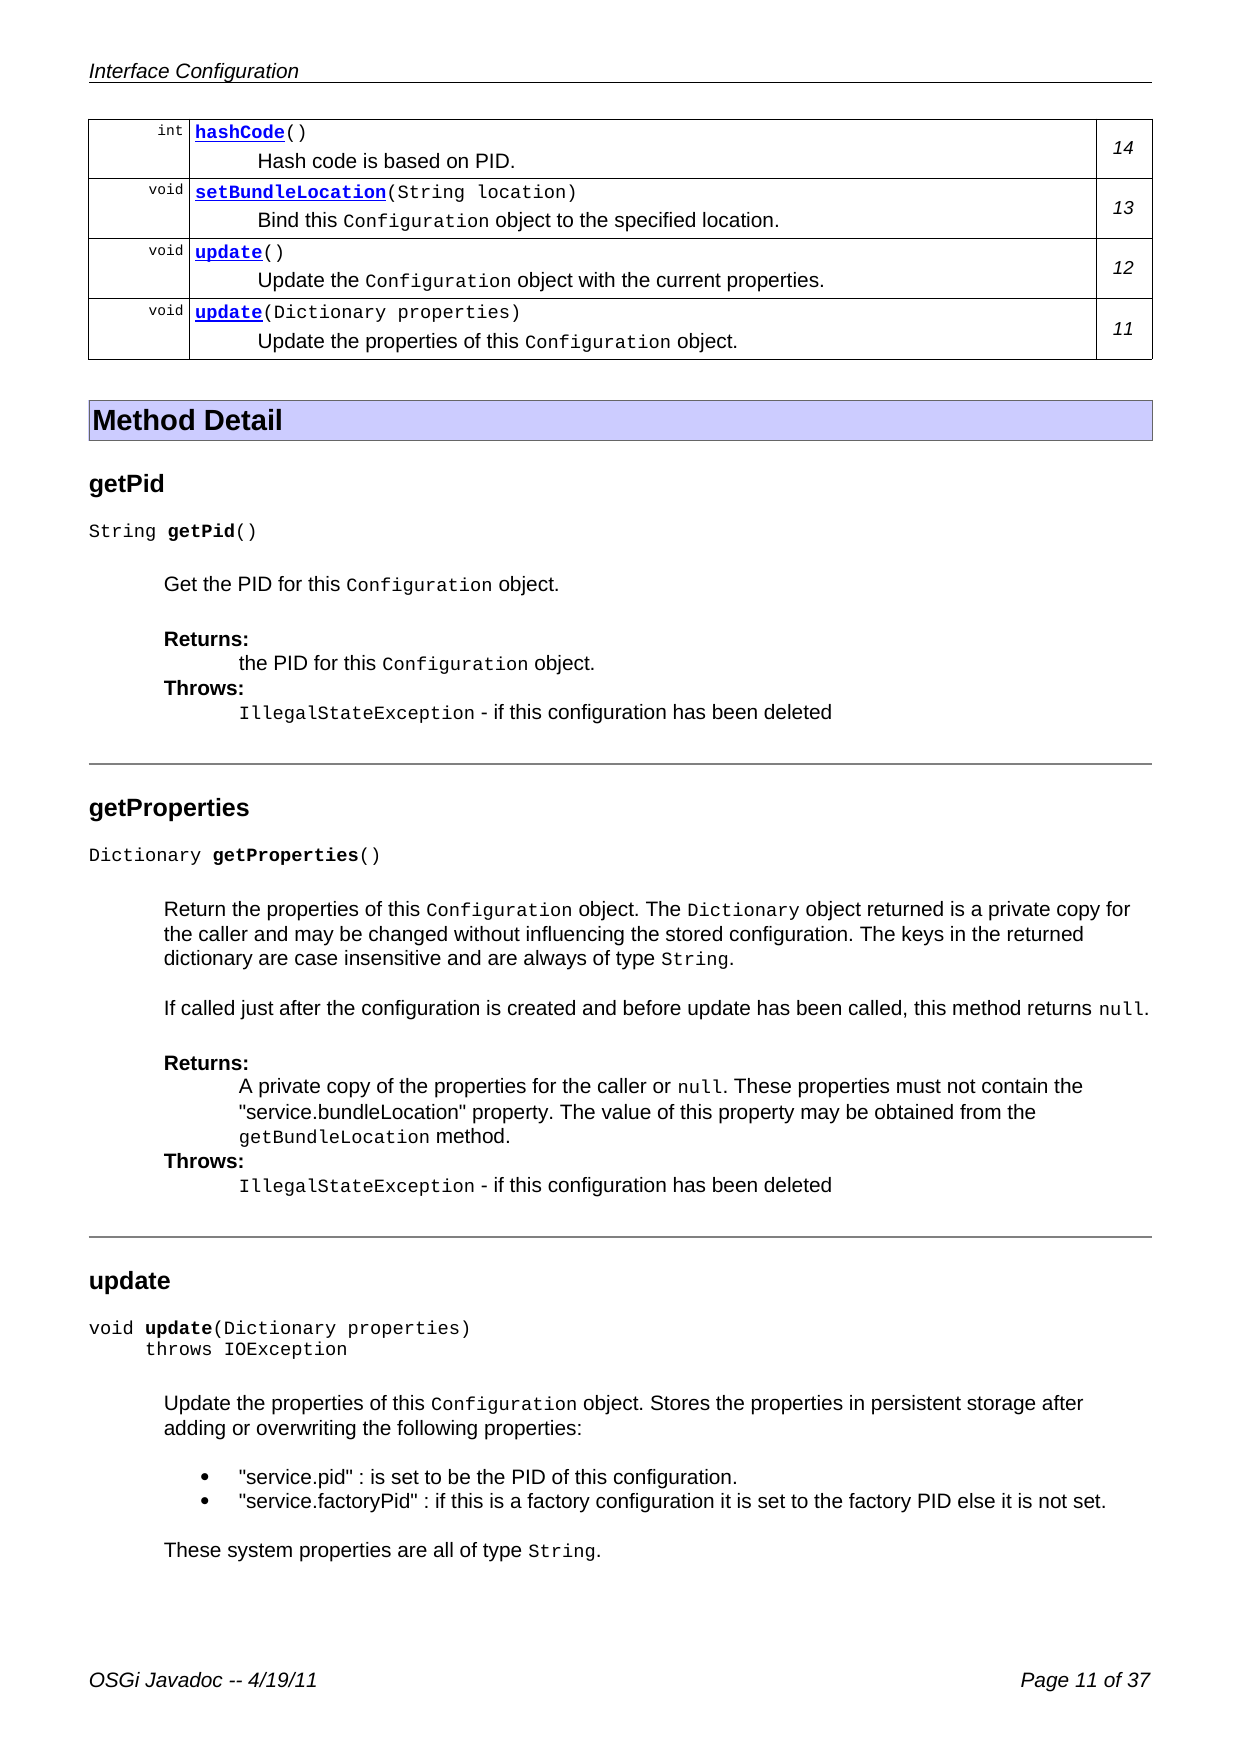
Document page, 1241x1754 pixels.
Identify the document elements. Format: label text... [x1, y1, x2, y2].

table_cell 12 [1097, 239, 1152, 298]
table_cell 13 [1097, 120, 1152, 177]
table_cell void [89, 179, 189, 238]
text Returns: [163, 627, 1152, 651]
text These system properties are all of type String. [163, 1538, 1152, 1563]
text Throws: [163, 1149, 1152, 1173]
text void update(Dictionary properties) throws IOException [88, 1319, 1152, 1361]
text IllegalStateException - if this configuration has been deleted [238, 1173, 1152, 1198]
text If called just after the configuration is created and before update has been called, this method returns null. [163, 996, 1152, 1021]
text Returns: [163, 1050, 1152, 1074]
subtitle getProperties [88, 793, 1152, 822]
text the PID for this Configuration object. [238, 651, 1152, 676]
table_cell 13 [1097, 179, 1152, 238]
text Return the properties of this Configuration object. The Dictionary object returned is a private copy for the caller and may be changed without influencing the stored configuration. The keys in the returned dictionary are case insensitive and are always of type String. [163, 897, 1152, 971]
text A private copy of the properties for the caller or null. These properties must not contain the "service.bundleLocation" property. The value of this property may be obtained from the getBundleLocation method. [238, 1074, 1152, 1149]
list "service.factoryPid" : if this is a factory configuration it is set to the factory PID else it is not set. [201, 1489, 1152, 1513]
table_cell setBundleLocation(String location) Bind this Configuration object to the specified location. [190, 179, 1096, 238]
table_cell 11 [1097, 299, 1152, 358]
text String getPid() [88, 522, 1152, 543]
table_cell hashCode() Hash code is based on PID. [190, 120, 1096, 177]
subtitle update [88, 1266, 1152, 1295]
subtitle Method Detail [90, 401, 1152, 440]
text IllegalStateException - if this configuration has been deleted [238, 700, 1152, 725]
table_cell update() Update the Configuration object with the current properties. [190, 239, 1096, 298]
table_cell void [89, 299, 189, 358]
subtitle getPid [88, 469, 1152, 498]
text Update the properties of this Configuration object. Stores the properties in persistent storage after adding or overwriting the following properties: [163, 1391, 1152, 1440]
table_cell update(Dictionary properties) Update the properties of this Configuration object. [190, 299, 1096, 358]
text Dictionary getProperties() [88, 846, 1152, 867]
table_cell void [89, 239, 189, 298]
list "service.pid" : is set to be the PID of this configuration. [201, 1465, 1152, 1489]
text Throws: [163, 676, 1152, 700]
table_cell int [89, 120, 189, 177]
text Get the PID for this Configuration object. [163, 572, 1152, 597]
